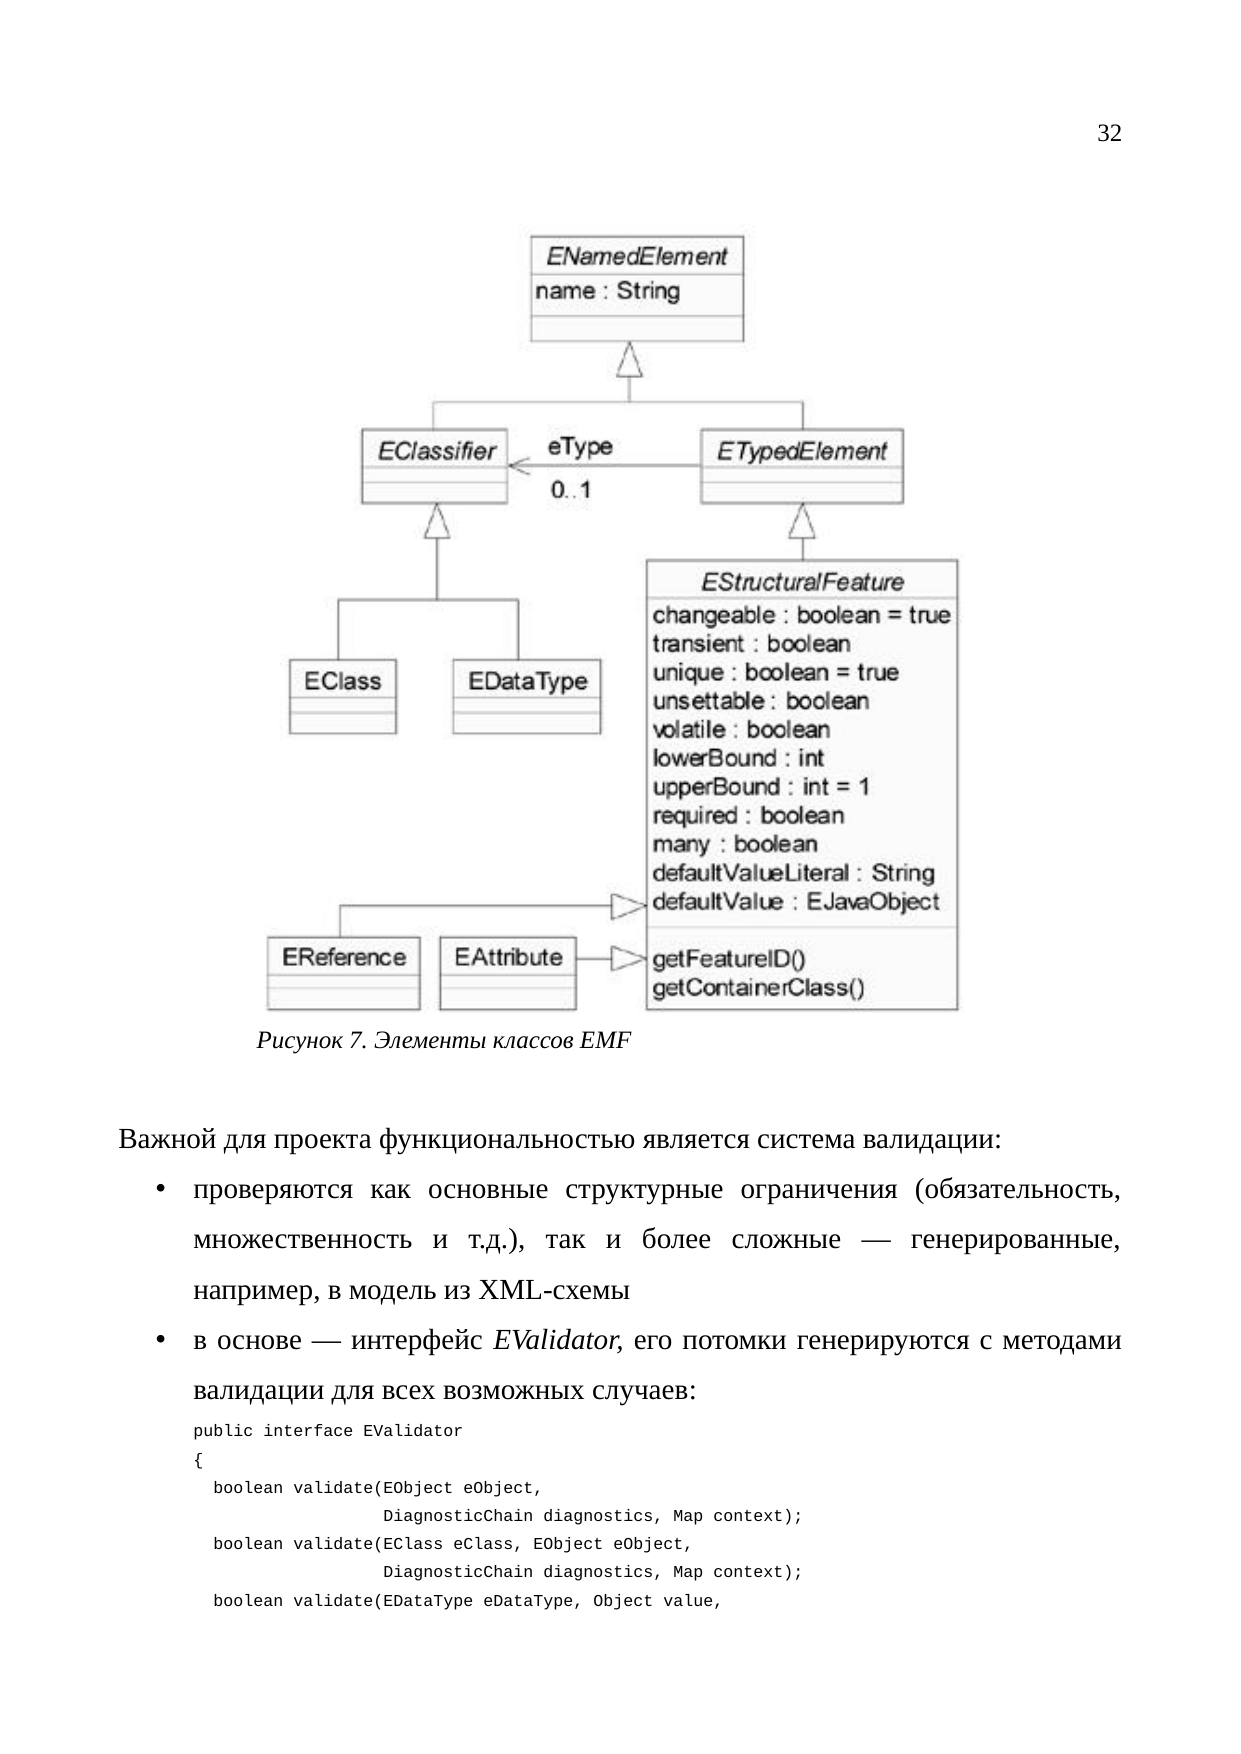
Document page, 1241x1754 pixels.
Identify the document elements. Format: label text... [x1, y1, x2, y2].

list { [156, 1451, 1122, 1470]
list Рисунок 7. Элементы классов EMF [256, 1025, 979, 1054]
list Важной для проекта функциональностью является система валидации: [81, 1121, 1122, 1154]
list boolean validate(EClass eClass, EObject eObject, [156, 1536, 1122, 1554]
list public interface EValidator [156, 1423, 1122, 1442]
picture [256, 206, 979, 1025]
list в основе — интерфейс EValidator, его потомки генерируются с методами валидации для всех возможных случаев: [156, 1322, 1122, 1406]
list проверяются как основные структурные ограничения (обязательность, множественность и т.д.), так и более сложные — генерированные, например, в модель из XML-схемы [156, 1171, 1122, 1305]
list DiagnosticChain diagnostics, Map context); [156, 1507, 1122, 1526]
list DiagnosticChain diagnostics, Map context); [156, 1564, 1122, 1583]
list boolean validate(EDataType eDataType, Object value, [156, 1592, 1122, 1611]
list boolean validate(EObject eObject, [156, 1479, 1122, 1498]
